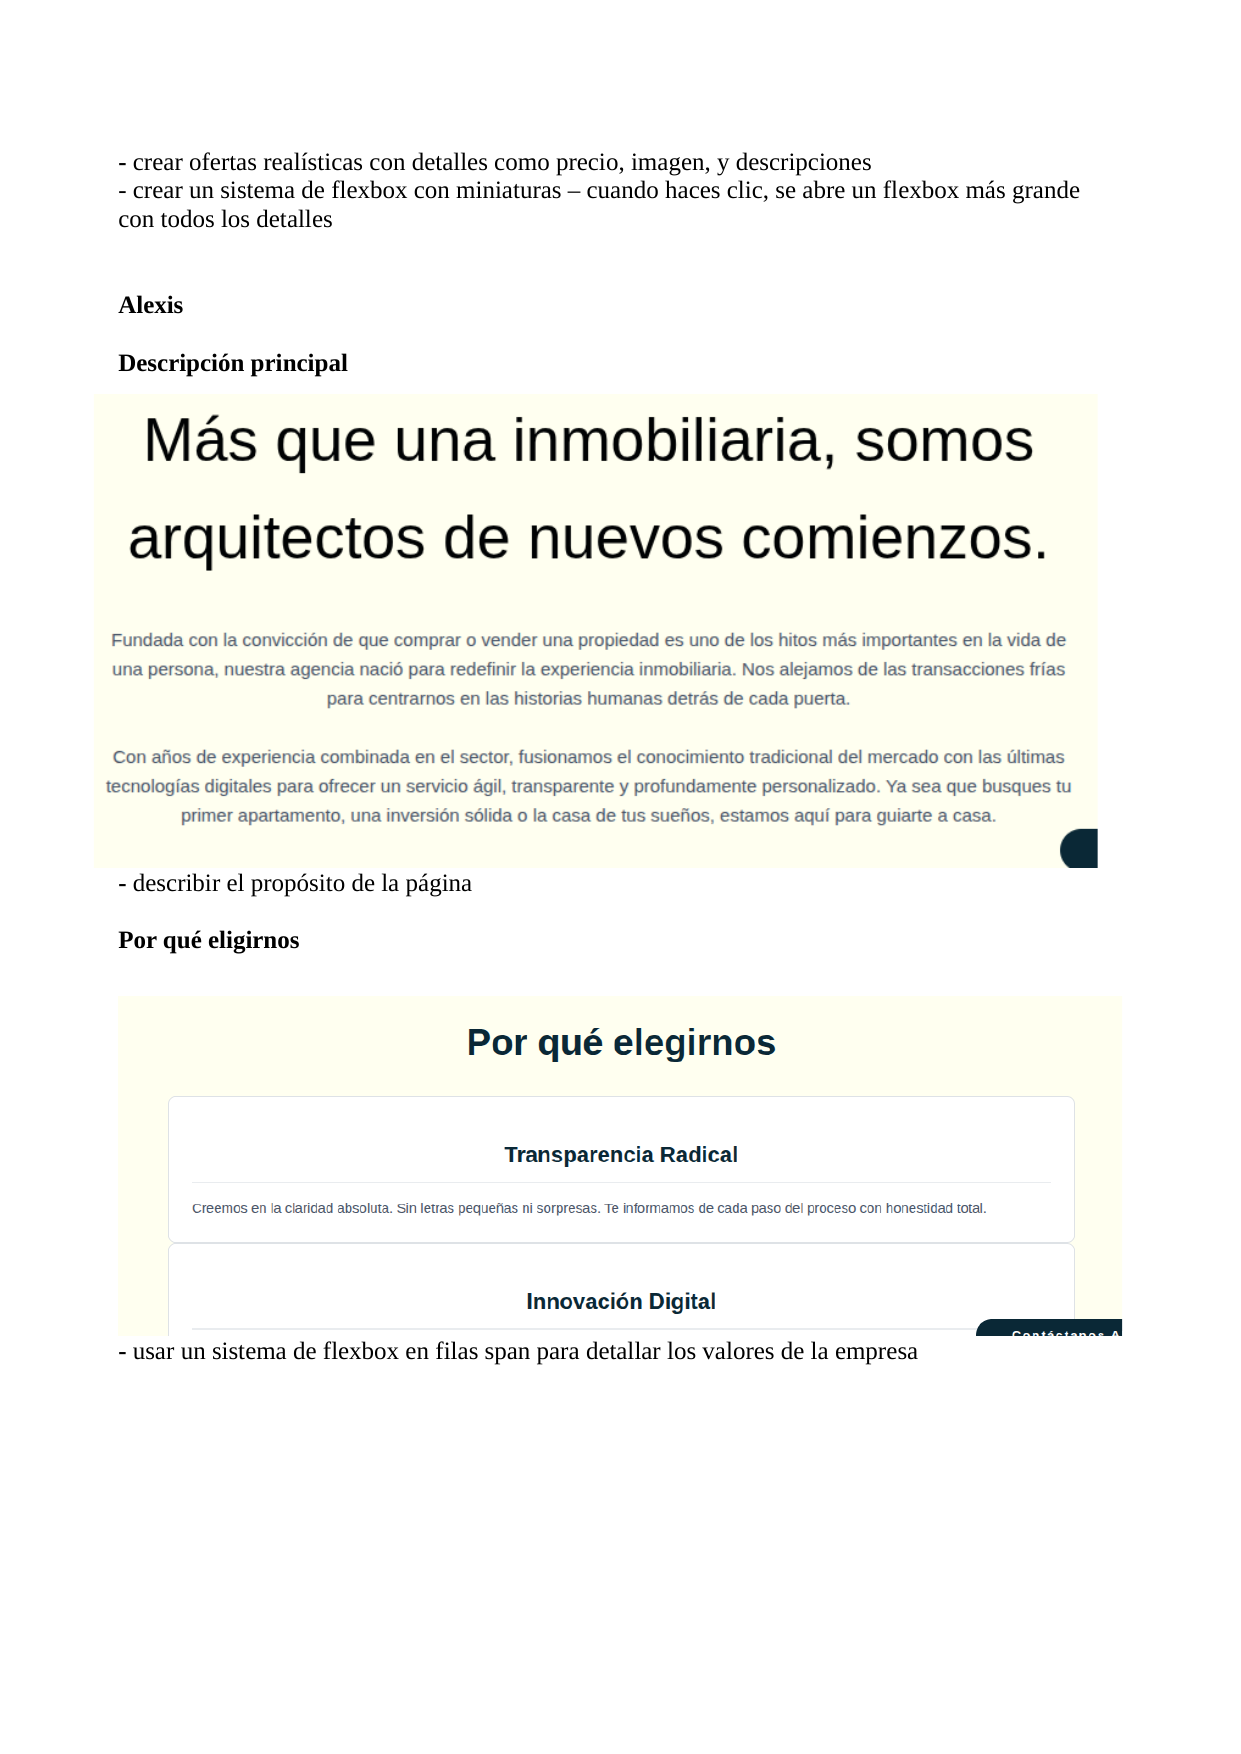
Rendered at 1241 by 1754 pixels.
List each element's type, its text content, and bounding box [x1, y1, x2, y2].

text [118, 983, 1122, 996]
text Descripción principal [118, 348, 1122, 377]
text - usar un sistema de flexbox en filas span para detallar los valores de la empresa [118, 1336, 1122, 1365]
text Por qué eligirnos [118, 926, 1122, 954]
picture [118, 996, 1123, 1336]
text - describir el propósito de la página [118, 377, 1122, 897]
text - crear ofertas realísticas con detalles como precio, imagen, y descripciones [118, 147, 1122, 176]
text Alexis [118, 291, 1122, 319]
picture [93, 394, 1098, 868]
text - crear un sistema de flexbox con miniaturas – cuando haces clic, se abre un flexbox más grande con todos los detalles [118, 176, 1122, 233]
